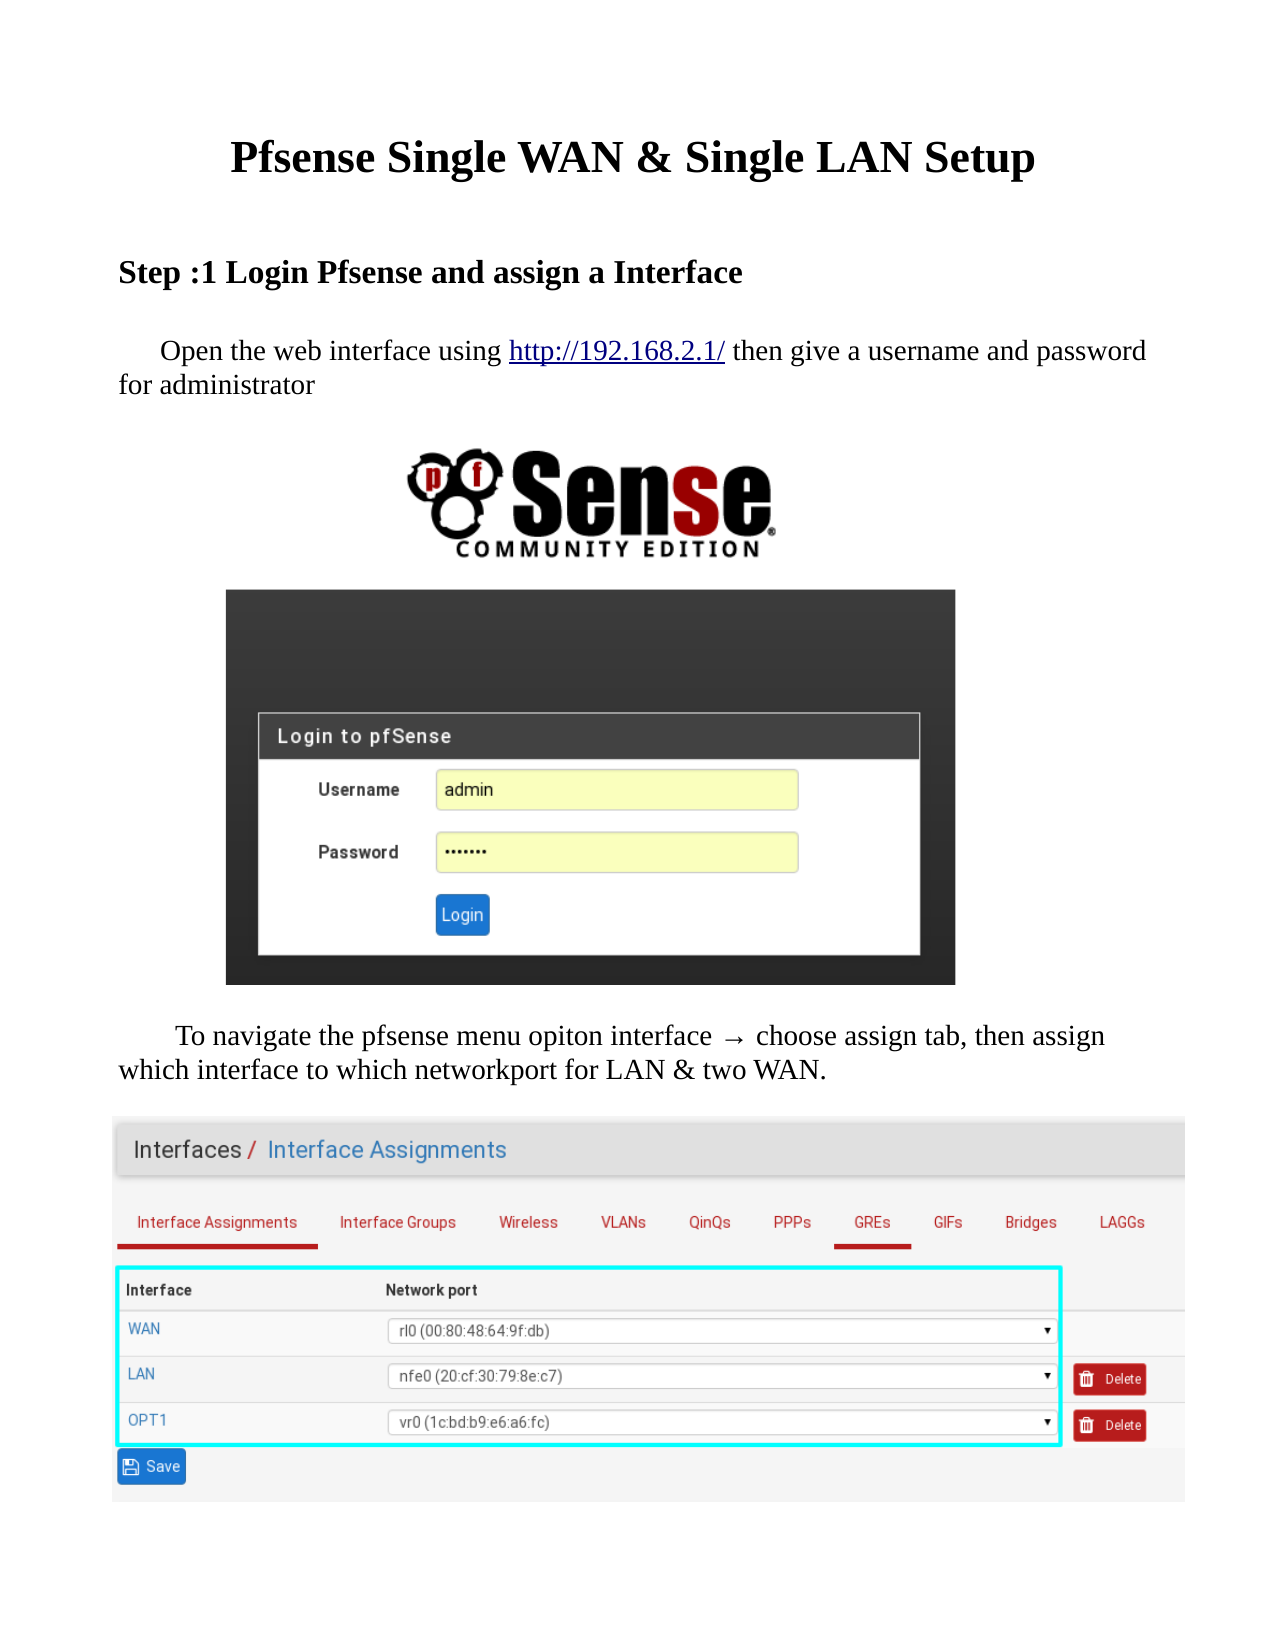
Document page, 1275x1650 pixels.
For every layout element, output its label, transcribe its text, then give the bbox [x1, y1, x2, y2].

text Pfsense Single WAN & Single LAN Setup [118, 118, 1157, 185]
text To navigate the pfsense menu opiton interface → choose assign tab, then assign which interface to which networkport for LAN & two WAN. [118, 1014, 1157, 1086]
text Step :1 Login Pfsense and assign a Interface [118, 252, 1157, 291]
picture [225, 425, 956, 985]
picture [112, 1116, 1185, 1502]
text Open the web interface using http://192.168.2.1/ then give a username and password for administrator [118, 329, 1157, 401]
